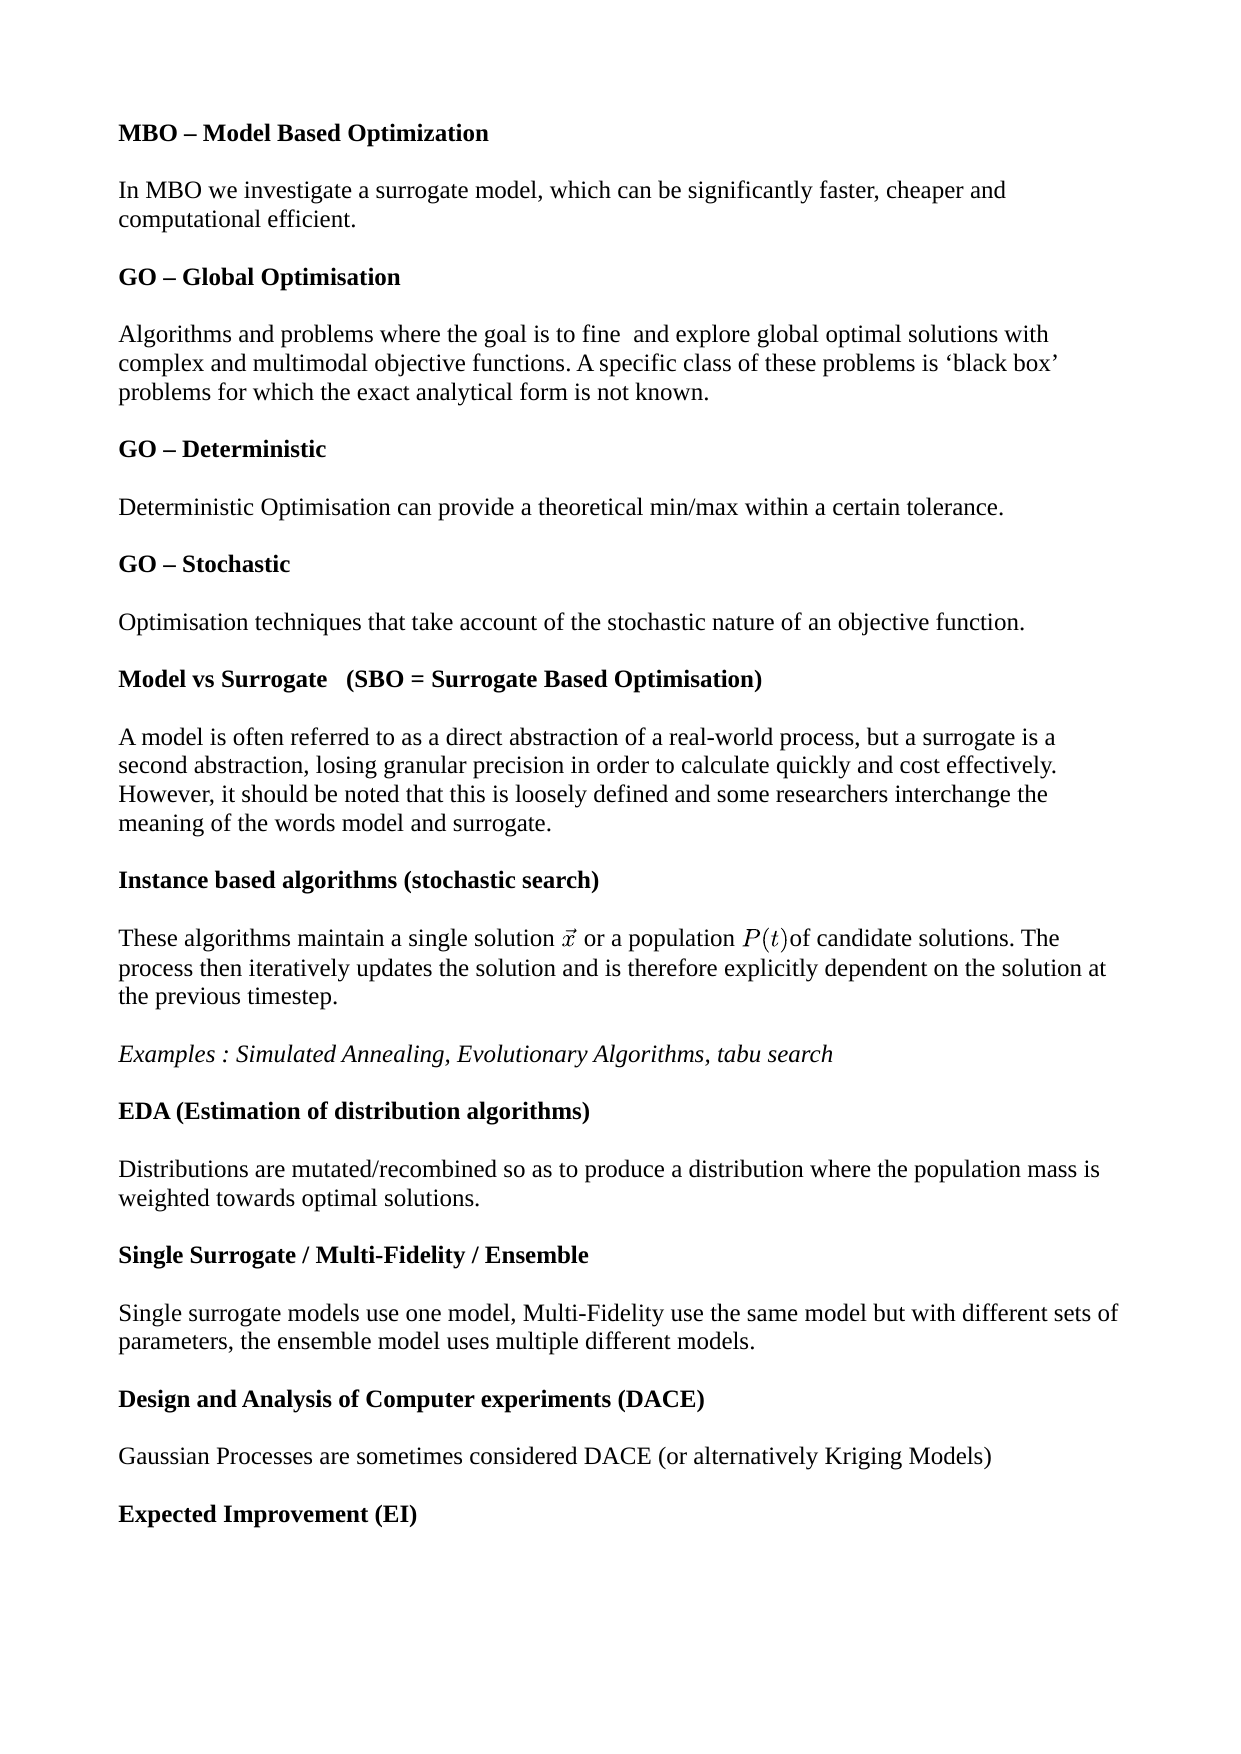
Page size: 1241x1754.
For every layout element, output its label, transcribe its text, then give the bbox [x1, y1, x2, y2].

text Instance based algorithms (stochastic search) [118, 866, 1122, 894]
text Optimisation techniques that take account of the stochastic nature of an objective function. [118, 607, 1122, 636]
text GO – Stochastic [118, 549, 1122, 578]
text GO – Deterministic [118, 434, 1122, 463]
text Distributions are mutated/recombined so as to produce a distribution where the population mass is weighted towards optimal solutions. [118, 1154, 1122, 1211]
text These algorithms maintain a single solution or a population of candidate solutions. The process then iteratively updates the solution and is therefore explicitly dependent on the solution at the previous timestep. [118, 923, 1122, 1010]
text Algorithms and problems where the goal is to fine and explore global optimal solutions with complex and multimodal objective functions. A specific class of these problems is ‘black box’ problems for which the exact analytical form is not known. [118, 319, 1122, 406]
text MBO – Model Based Optimization [118, 118, 1122, 147]
text Single surrogate models use one model, Multi-Fidelity use the same model but with different sets of parameters, the ensemble model uses multiple different models. [118, 1298, 1122, 1355]
text A model is often referred to as a direct abstraction of a real-world process, but a surrogate is a second abstraction, losing granular precision in order to calculate quickly and cost effectively. However, it should be noted that this is loosely defined and some researchers interchange the meaning of the words model and surrogate. [118, 722, 1122, 837]
text Design and Analysis of Computer experiments (DACE) [118, 1384, 1122, 1413]
text Gaussian Processes are sometimes considered DACE (or alternatively Kriging Models) [118, 1441, 1122, 1470]
text GO – Global Optimisation [118, 262, 1122, 291]
text In MBO we investigate a surrogate model, which can be significantly faster, cheaper and computational efficient. [118, 176, 1122, 233]
text Examples : Simulated Annealing, Evolutionary Algorithms, tabu search [118, 1039, 1122, 1068]
text Model vs Surrogate (SBO = Surrogate Based Optimisation) [118, 664, 1122, 693]
text Single Surrogate / Multi-Fidelity / Ensemble [118, 1240, 1122, 1269]
text EDA (Estimation of distribution algorithms) [118, 1096, 1122, 1125]
text Expected Improvement (EI) [118, 1499, 1122, 1528]
text Deterministic Optimisation can provide a theoretical min/max within a certain tolerance. [118, 492, 1122, 521]
